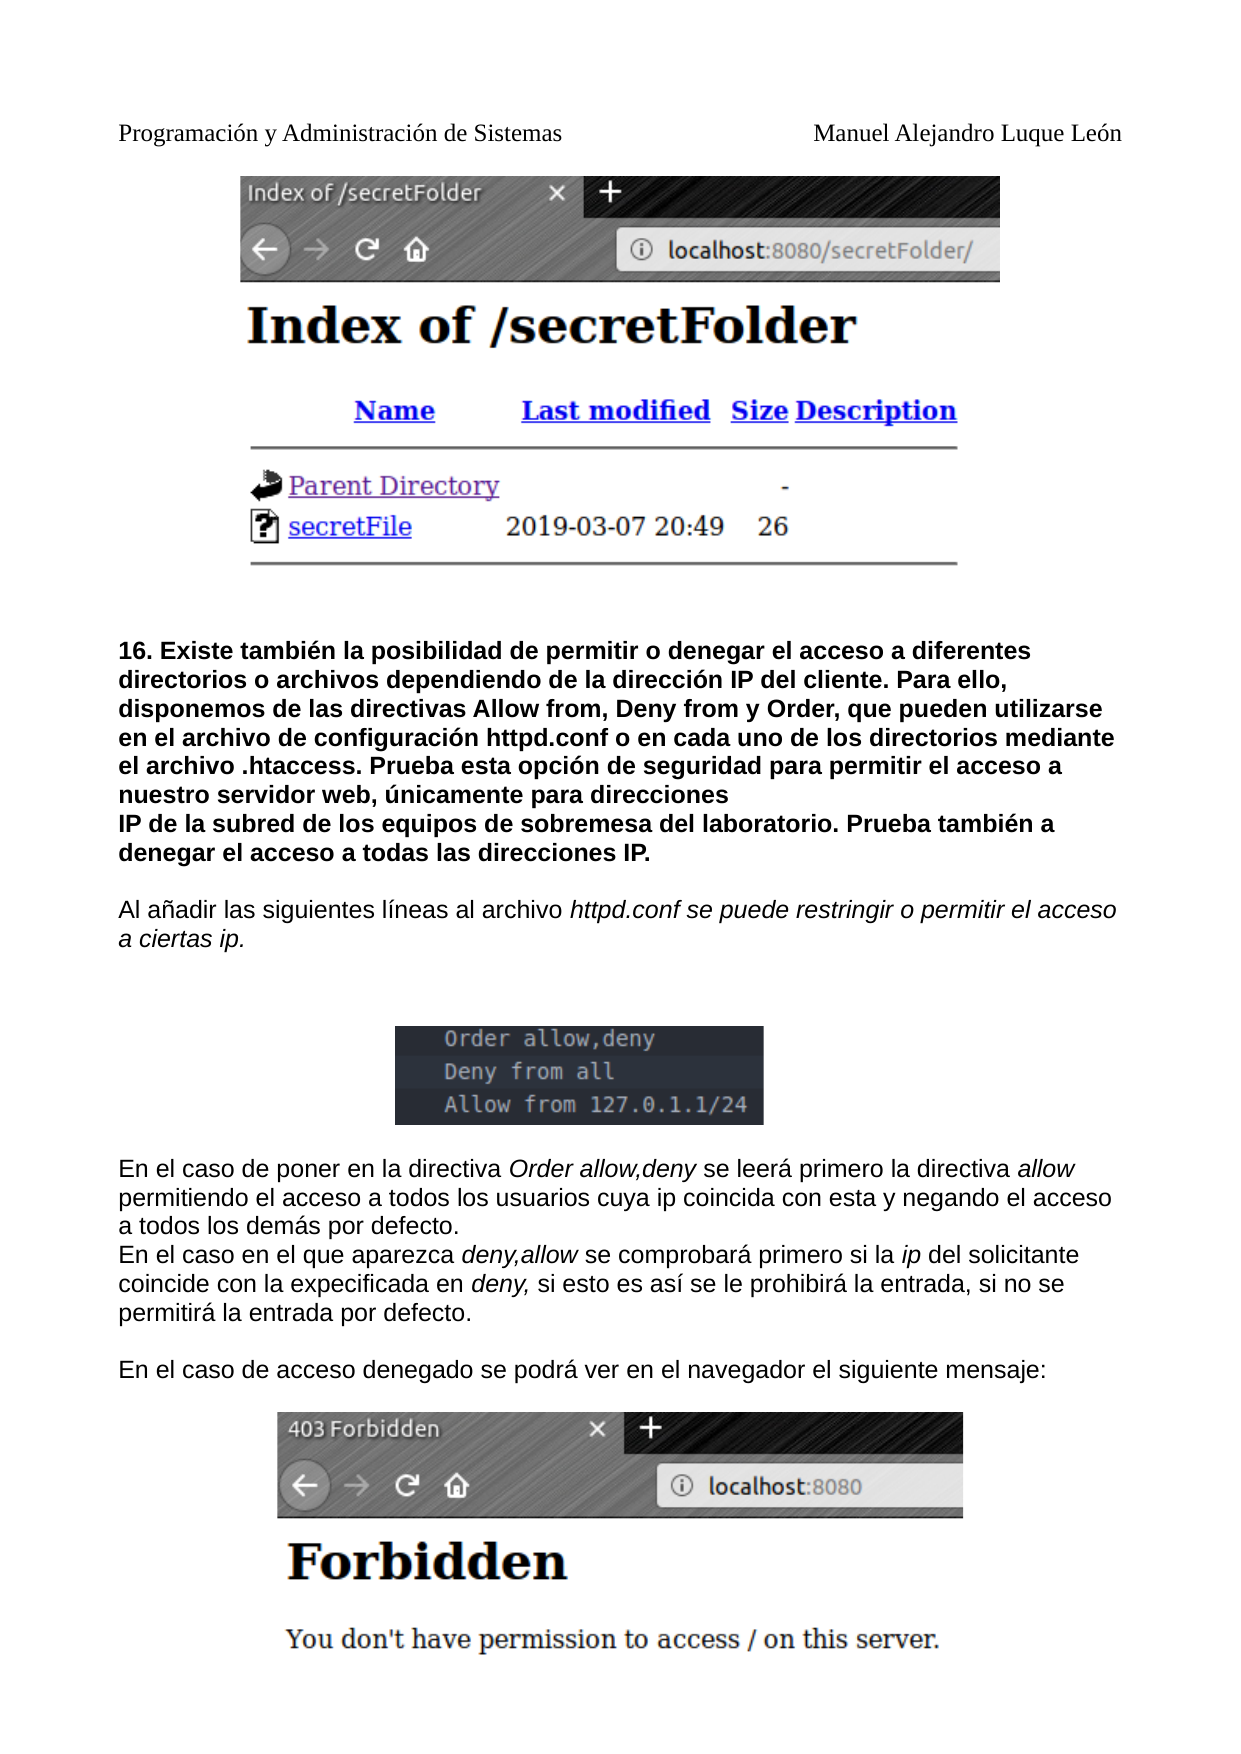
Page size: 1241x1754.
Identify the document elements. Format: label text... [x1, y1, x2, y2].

text En el caso de acceso denegado se podrá ver en el navegador el siguiente mensaje: [118, 1355, 1122, 1384]
text Al añadir las siguientes líneas al archivo httpd.conf se puede restringir o permitir el acceso a ciertas ip. [118, 895, 1122, 953]
text 16. Existe también la posibilidad de permitir o denegar el acceso a diferentes directorios o archivos dependiendo de la dirección IP del cliente. Para ello, disponemos de las directivas Allow from, Deny from y Order, que pueden utilizarse en el archivo de configuración httpd.conf o en cada uno de los directorios mediante el archivo .htaccess. Prueba esta opción de seguridad para permitir el acceso a nuestro servidor web, únicamente para direcciones [118, 636, 1122, 809]
picture [240, 176, 1000, 578]
text IP de la subred de los equipos de sobremesa del laboratorio. Prueba también a denegar el acceso a todas las direcciones IP. [118, 809, 1122, 866]
text En el caso de poner en la directiva Order allow,deny se leerá primero la directiva allow permitiendo el acceso a todos los usuarios cuya ip coincida con esta y negando el acceso a todos los demás por defecto. [118, 1154, 1122, 1240]
text En el caso en el que aparezca deny,allow se comprobará primero si la ip del solicitante coincide con la expecificada en deny, si esto es así se le prohibirá la entrada, si no se permitirá la entrada por defecto. [118, 1240, 1122, 1326]
picture [277, 1412, 964, 1697]
picture [395, 1026, 764, 1125]
